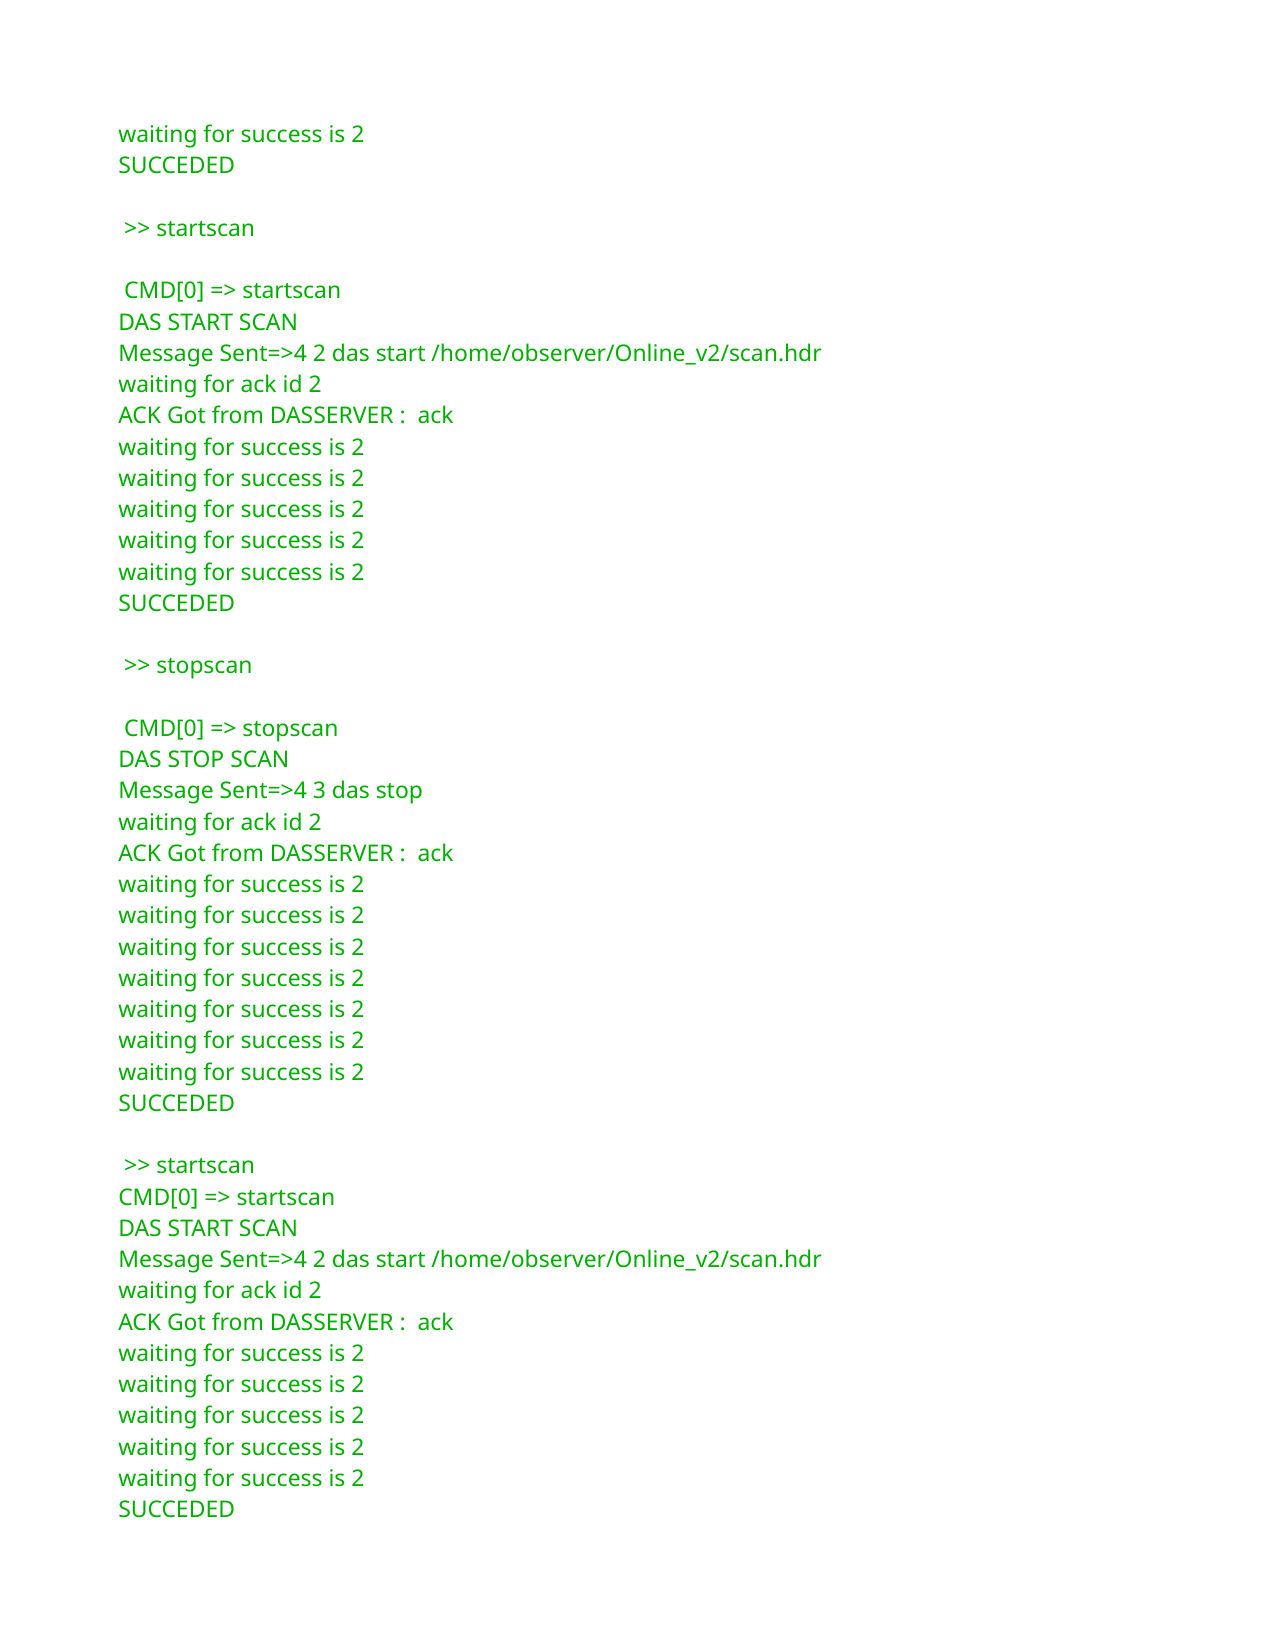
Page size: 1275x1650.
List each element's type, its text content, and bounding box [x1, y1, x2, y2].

text ACK Got from DASSERVER : ack [118, 1306, 1157, 1337]
text ACK Got from DASSERVER : ack [118, 837, 1157, 868]
text ACK Got from DASSERVER : ack [118, 399, 1157, 431]
text waiting for success is 2 [118, 524, 1157, 556]
text >> startscan [118, 1149, 1157, 1181]
text waiting for success is 2 [118, 556, 1157, 587]
text waiting for success is 2 [118, 868, 1157, 899]
text waiting for success is 2 [118, 462, 1157, 493]
text waiting for success is 2 [118, 1399, 1157, 1431]
text CMD[0] => startscan [118, 274, 1157, 306]
text waiting for success is 2 [118, 1368, 1157, 1399]
text waiting for success is 2 [118, 962, 1157, 993]
text waiting for ack id 2 [118, 806, 1157, 837]
text CMD[0] => stopscan [118, 712, 1157, 743]
text DAS START SCAN [118, 1212, 1157, 1243]
text DAS STOP SCAN [118, 743, 1157, 774]
text SUCCEDED [118, 587, 1157, 618]
text Message Sent=>4 2 das start /home/observer/Online_v2/scan.hdr [118, 1243, 1157, 1274]
text Message Sent=>4 2 das start /home/observer/Online_v2/scan.hdr [118, 337, 1157, 368]
text waiting for success is 2 [118, 899, 1157, 931]
text waiting for ack id 2 [118, 368, 1157, 399]
text waiting for success is 2 [118, 431, 1157, 462]
text CMD[0] => startscan [118, 1181, 1157, 1212]
text waiting for success is 2 [118, 1056, 1157, 1087]
text waiting for success is 2 [118, 1431, 1157, 1462]
text waiting for success is 2 [118, 1337, 1157, 1368]
text waiting for success is 2 [118, 993, 1157, 1024]
text waiting for success is 2 [118, 931, 1157, 962]
text waiting for success is 2 [118, 1024, 1157, 1056]
text waiting for success is 2 [118, 1462, 1157, 1493]
text waiting for ack id 2 [118, 1274, 1157, 1306]
text SUCCEDED [118, 1493, 1157, 1524]
text SUCCEDED [118, 1087, 1157, 1118]
text waiting for success is 2 [118, 118, 1157, 149]
text DAS START SCAN [118, 306, 1157, 337]
text Message Sent=>4 3 das stop [118, 774, 1157, 806]
text waiting for success is 2 [118, 493, 1157, 524]
text SUCCEDED [118, 149, 1157, 181]
text >> startscan [118, 212, 1157, 243]
text >> stopscan [118, 649, 1157, 681]
